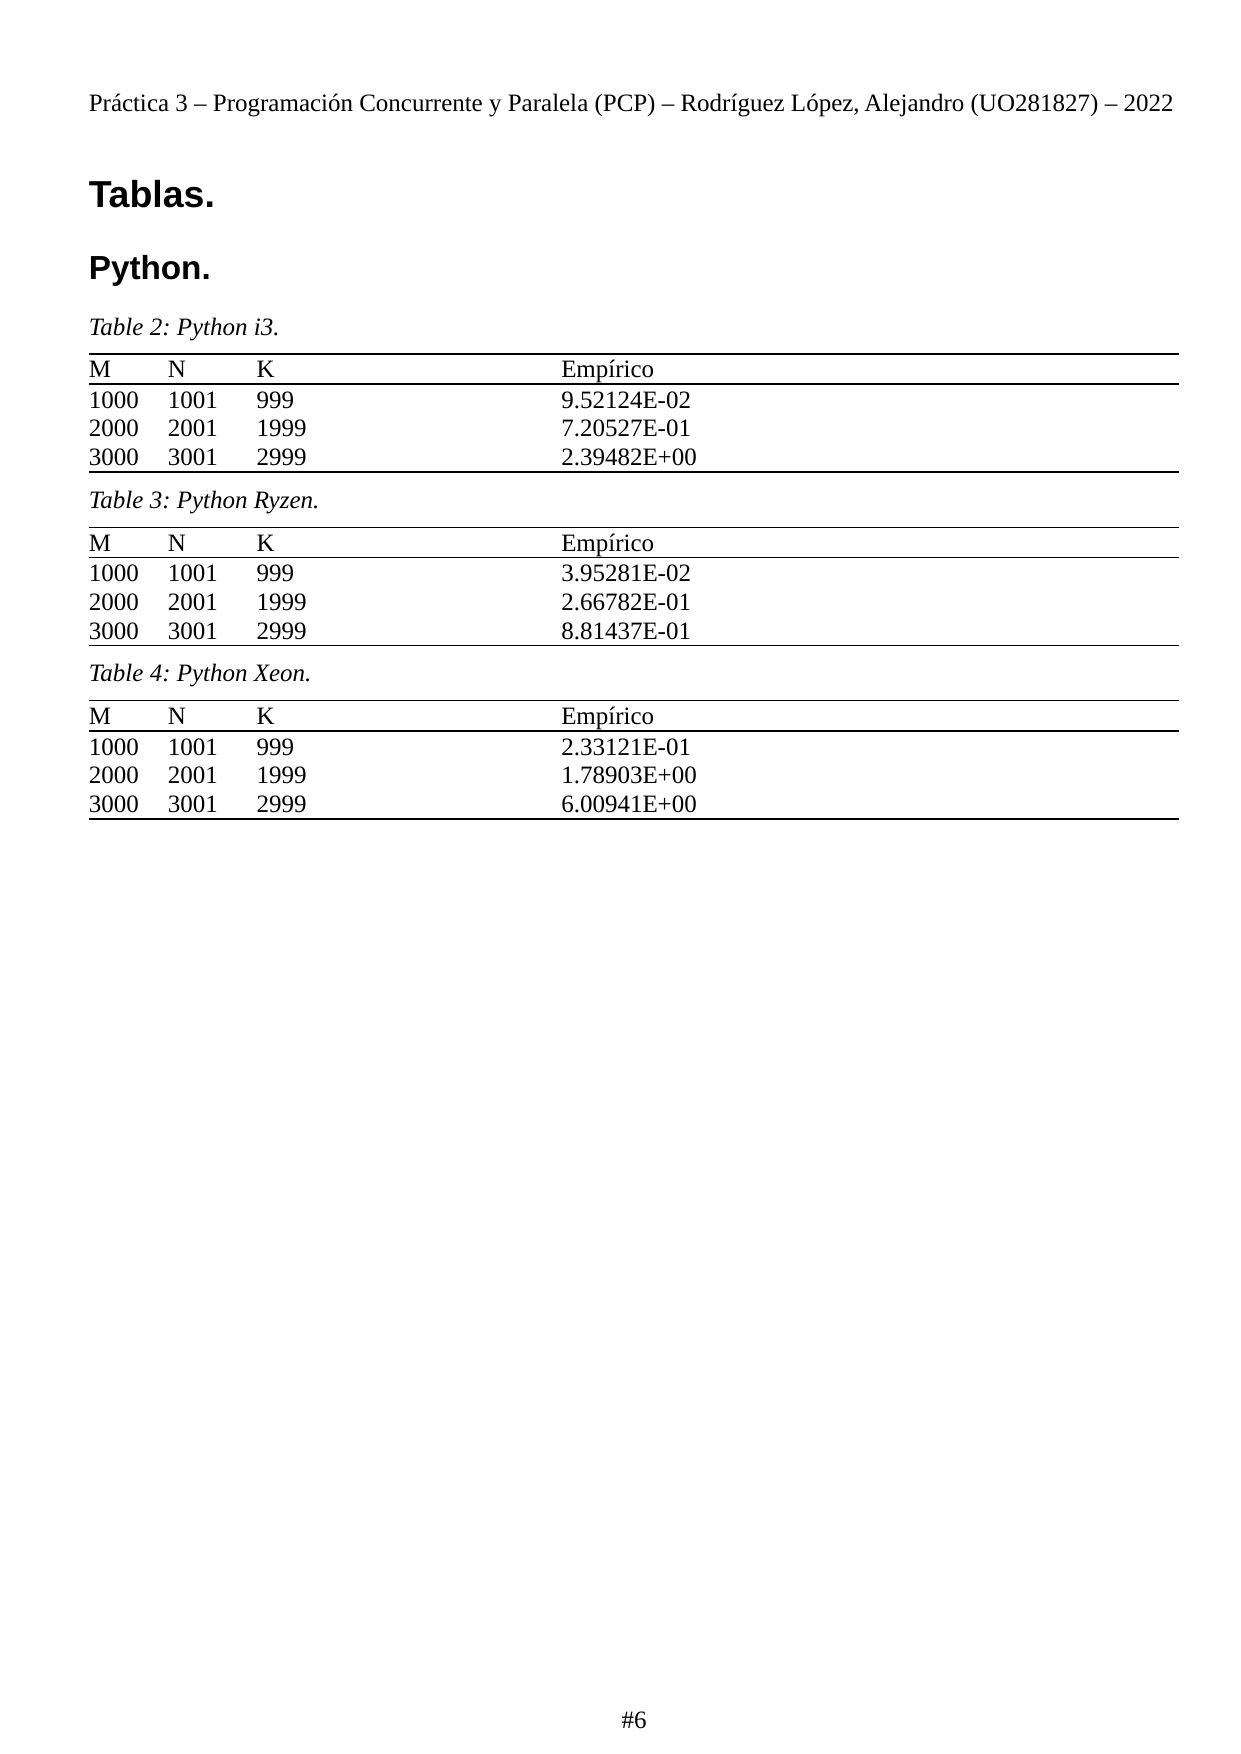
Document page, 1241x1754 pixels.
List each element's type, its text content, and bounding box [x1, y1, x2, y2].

table_cell 1000 [89, 732, 168, 760]
table_cell 3000 [89, 616, 168, 644]
table_cell 2.39482E+00 [561, 442, 1179, 471]
table_cell 1999 [256, 760, 561, 789]
table_cell 2000 [89, 587, 168, 616]
table_cell 3000 [89, 789, 168, 818]
table_cell 1999 [256, 414, 561, 442]
table_header Empírico [561, 701, 1179, 730]
table_cell 1001 [168, 558, 256, 587]
text Table 2: Python i3. [88, 312, 1179, 340]
table_header N [168, 528, 256, 557]
text Table 3: Python Ryzen. [88, 485, 1179, 514]
table_cell 8.81437E-01 [561, 616, 1179, 644]
table_cell 1000 [89, 385, 168, 413]
table_cell 1001 [168, 732, 256, 760]
table_cell 2001 [168, 414, 256, 442]
table_cell 6.00941E+00 [561, 789, 1179, 818]
table_cell 9.52124E-02 [561, 385, 1179, 413]
table_cell 3001 [168, 789, 256, 818]
table_cell 2000 [89, 414, 168, 442]
table_header Empírico [561, 355, 1179, 383]
subtitle Tablas. [88, 172, 1179, 215]
table_cell 999 [256, 385, 561, 413]
table_header Empírico [561, 528, 1179, 557]
table_cell 999 [256, 558, 561, 587]
table_header K [256, 355, 561, 383]
table_header N [168, 701, 256, 730]
table_cell 3000 [89, 442, 168, 471]
table_header M [89, 701, 168, 730]
table_cell 3001 [168, 616, 256, 644]
table_cell 999 [256, 732, 561, 760]
table_header M [89, 355, 168, 383]
table_header M [89, 528, 168, 557]
table_cell 7.20527E-01 [561, 414, 1179, 442]
table_header K [256, 701, 561, 730]
table_cell 2001 [168, 587, 256, 616]
table_header N [168, 355, 256, 383]
table_header K [256, 528, 561, 557]
table_cell 1.78903E+00 [561, 760, 1179, 789]
table_cell 2000 [89, 760, 168, 789]
text Table 4: Python Xeon. [88, 658, 1179, 687]
table_cell 1999 [256, 587, 561, 616]
table_cell 3.95281E-02 [561, 558, 1179, 587]
table_cell 2999 [256, 442, 561, 471]
table_cell 2999 [256, 616, 561, 644]
table_cell 2.33121E-01 [561, 732, 1179, 760]
table_cell 2001 [168, 760, 256, 789]
subtitle Python. [88, 248, 1179, 287]
table_cell 3001 [168, 442, 256, 471]
table_cell 1000 [89, 558, 168, 587]
table_cell 2999 [256, 789, 561, 818]
table_cell 2.66782E-01 [561, 587, 1179, 616]
table_cell 1001 [168, 385, 256, 413]
